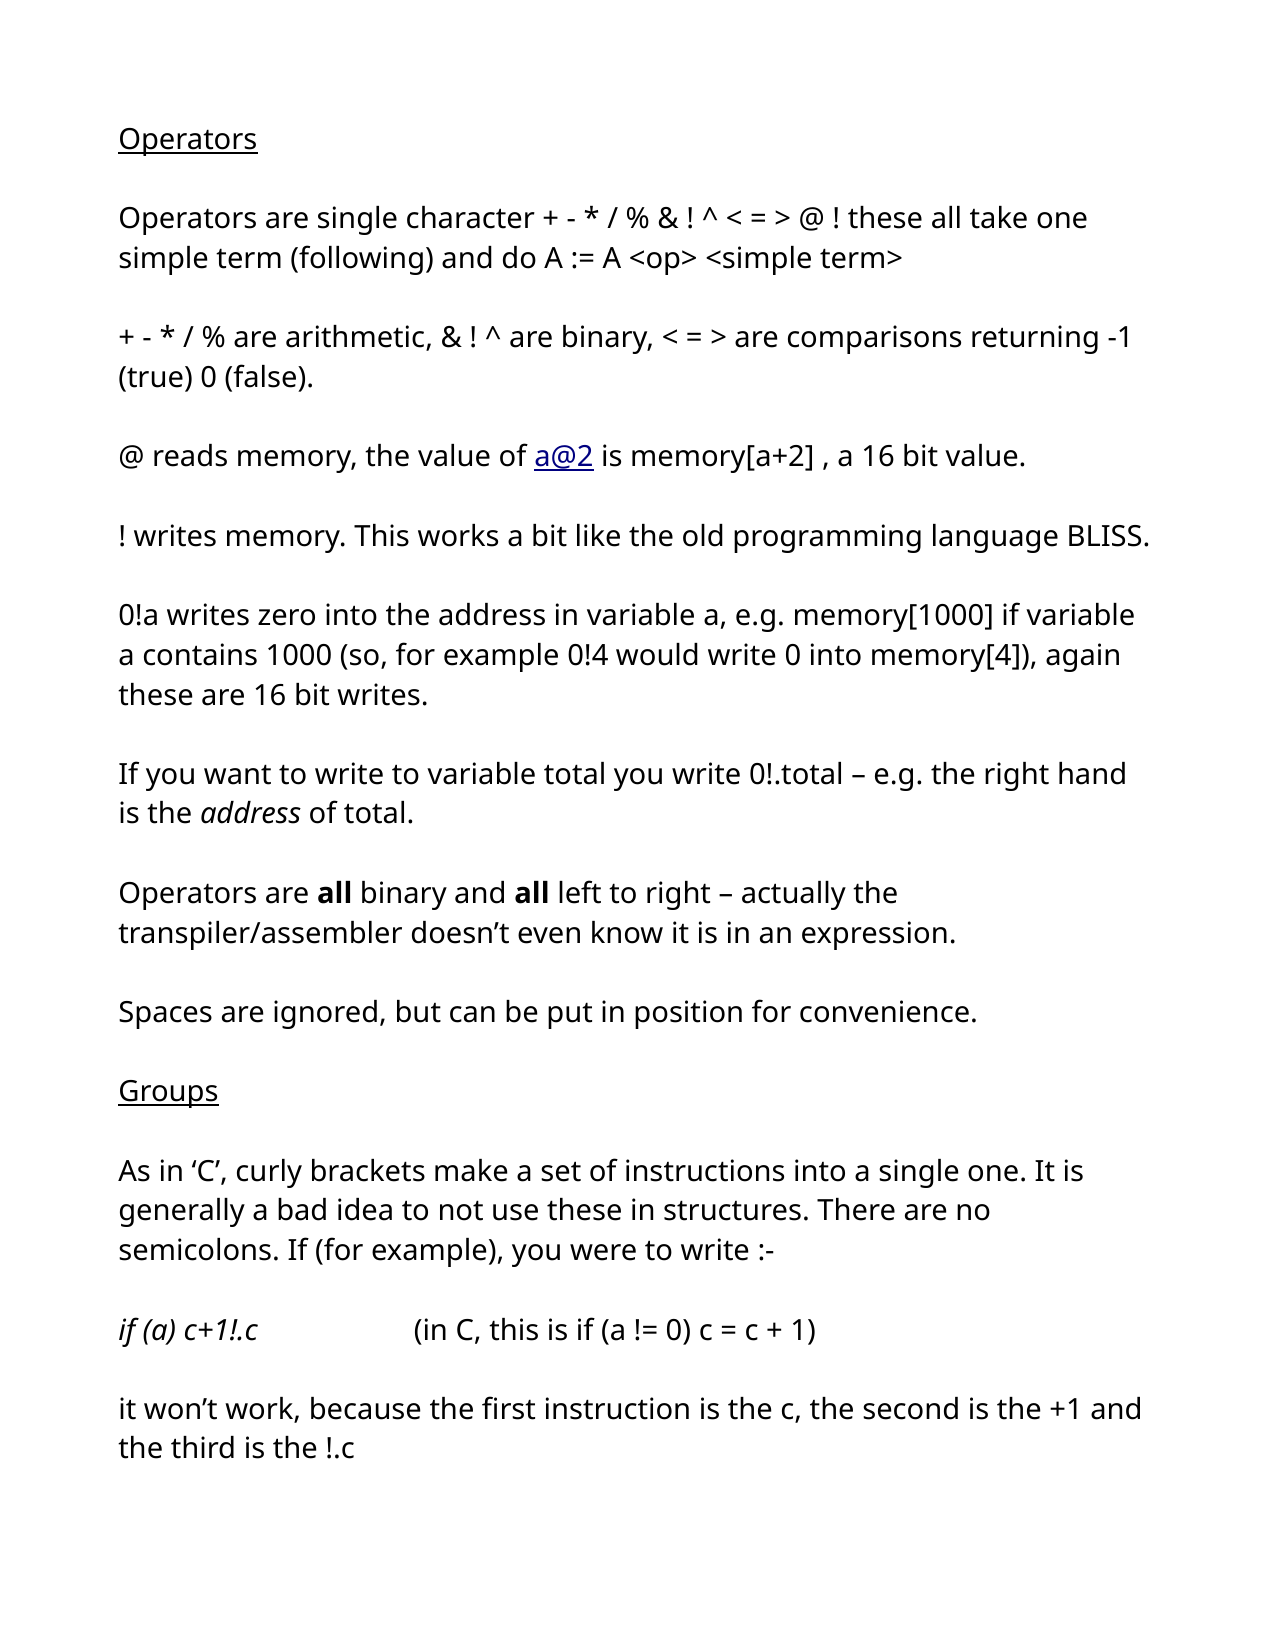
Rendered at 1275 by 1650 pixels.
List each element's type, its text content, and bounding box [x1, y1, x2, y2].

text Spaces are ignored, but can be put in position for convenience. [118, 991, 1157, 1031]
text + - * / % are arithmetic, & ! ^ are binary, < = > are comparisons returning -1 (true) 0 (false). [118, 317, 1157, 396]
text Operators [118, 118, 1157, 158]
text If you want to write to variable total you write 0!.total – e.g. the right hand is the address of total. [118, 753, 1157, 832]
text Operators are single character + - * / % & ! ^ < = > @ ! these all take one simple term (following) and do A := A <op> <simple term> [118, 197, 1157, 277]
text Operators are all binary and all left to right – actually the transpiler/assembler doesn’t even know it is in an expression. [118, 872, 1157, 952]
text ! writes memory. This works a bit like the old programming language BLISS. [118, 515, 1157, 555]
text if (a) c+1!.c (in C, this is if (a != 0) c = c + 1) [118, 1309, 1157, 1348]
text @ reads memory, the value of a@2 is memory[a+2] , a 16 bit value. [118, 436, 1157, 475]
text Groups [118, 1071, 1157, 1110]
text As in ‘C’, curly brackets make a set of instructions into a single one. It is generally a bad idea to not use these in structures. There are no semicolons. If (for example), you were to write :- [118, 1150, 1157, 1269]
text it won’t work, because the first instruction is the c, the second is the +1 and the third is the !.c [118, 1388, 1157, 1467]
text 0!a writes zero into the address in variable a, e.g. memory[1000] if variable a contains 1000 (so, for example 0!4 would write 0 into memory[4]), again these are 16 bit writes. [118, 594, 1157, 713]
